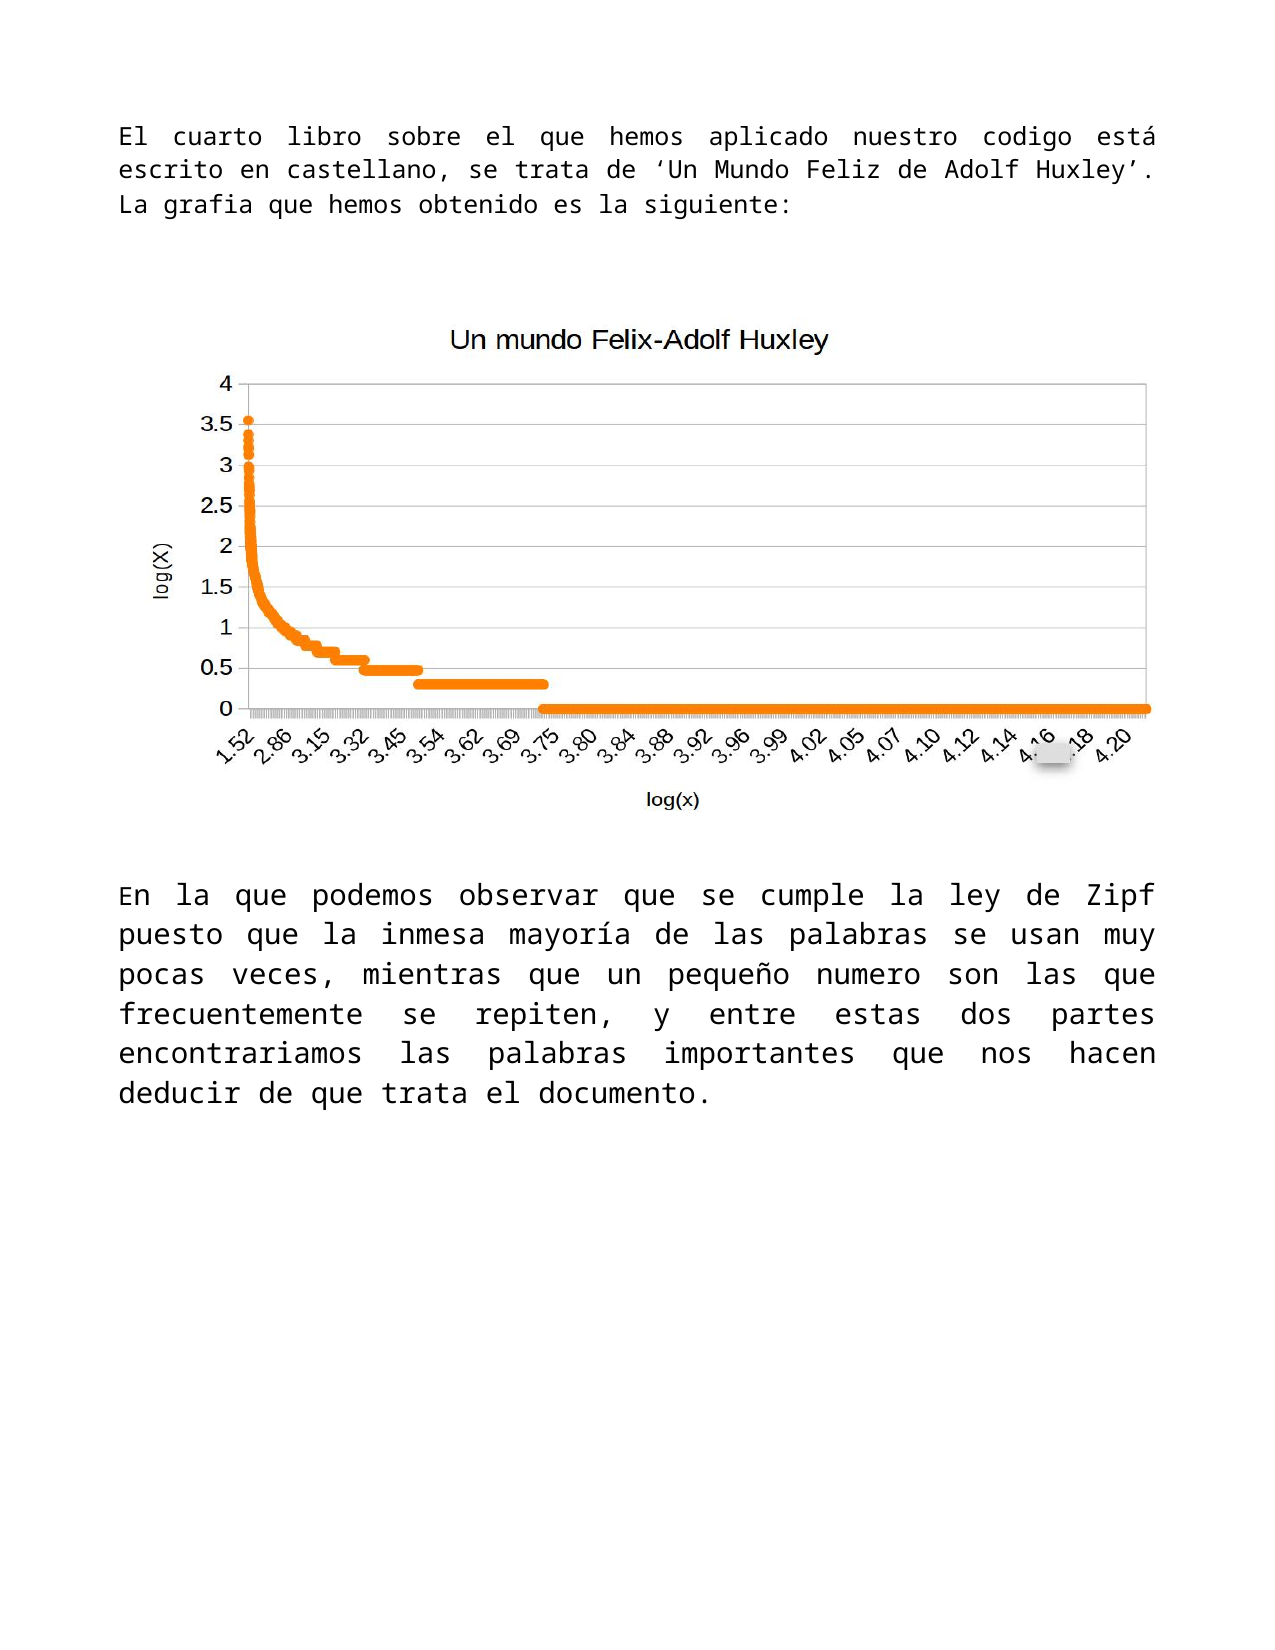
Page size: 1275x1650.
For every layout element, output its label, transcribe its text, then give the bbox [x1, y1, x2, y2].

text El cuarto libro sobre el que hemos aplicado nuestro codigo está escrito en castellano, se trata de ‘Un Mundo Feliz de Adolf Huxley’. La grafia que hemos obtenido es la siguiente: [118, 118, 1157, 220]
text En la que podemos observar que se cumple la ley de Zipf puesto que la inmesa mayoría de las palabras se usan muy pocas veces, mientras que un pequeño numero son las que frecuentemente se repiten, y entre estas dos partes encontrariamos las palabras importantes que nos hacen deducir de que trata el documento. [118, 874, 1157, 1112]
picture [118, 303, 1157, 840]
